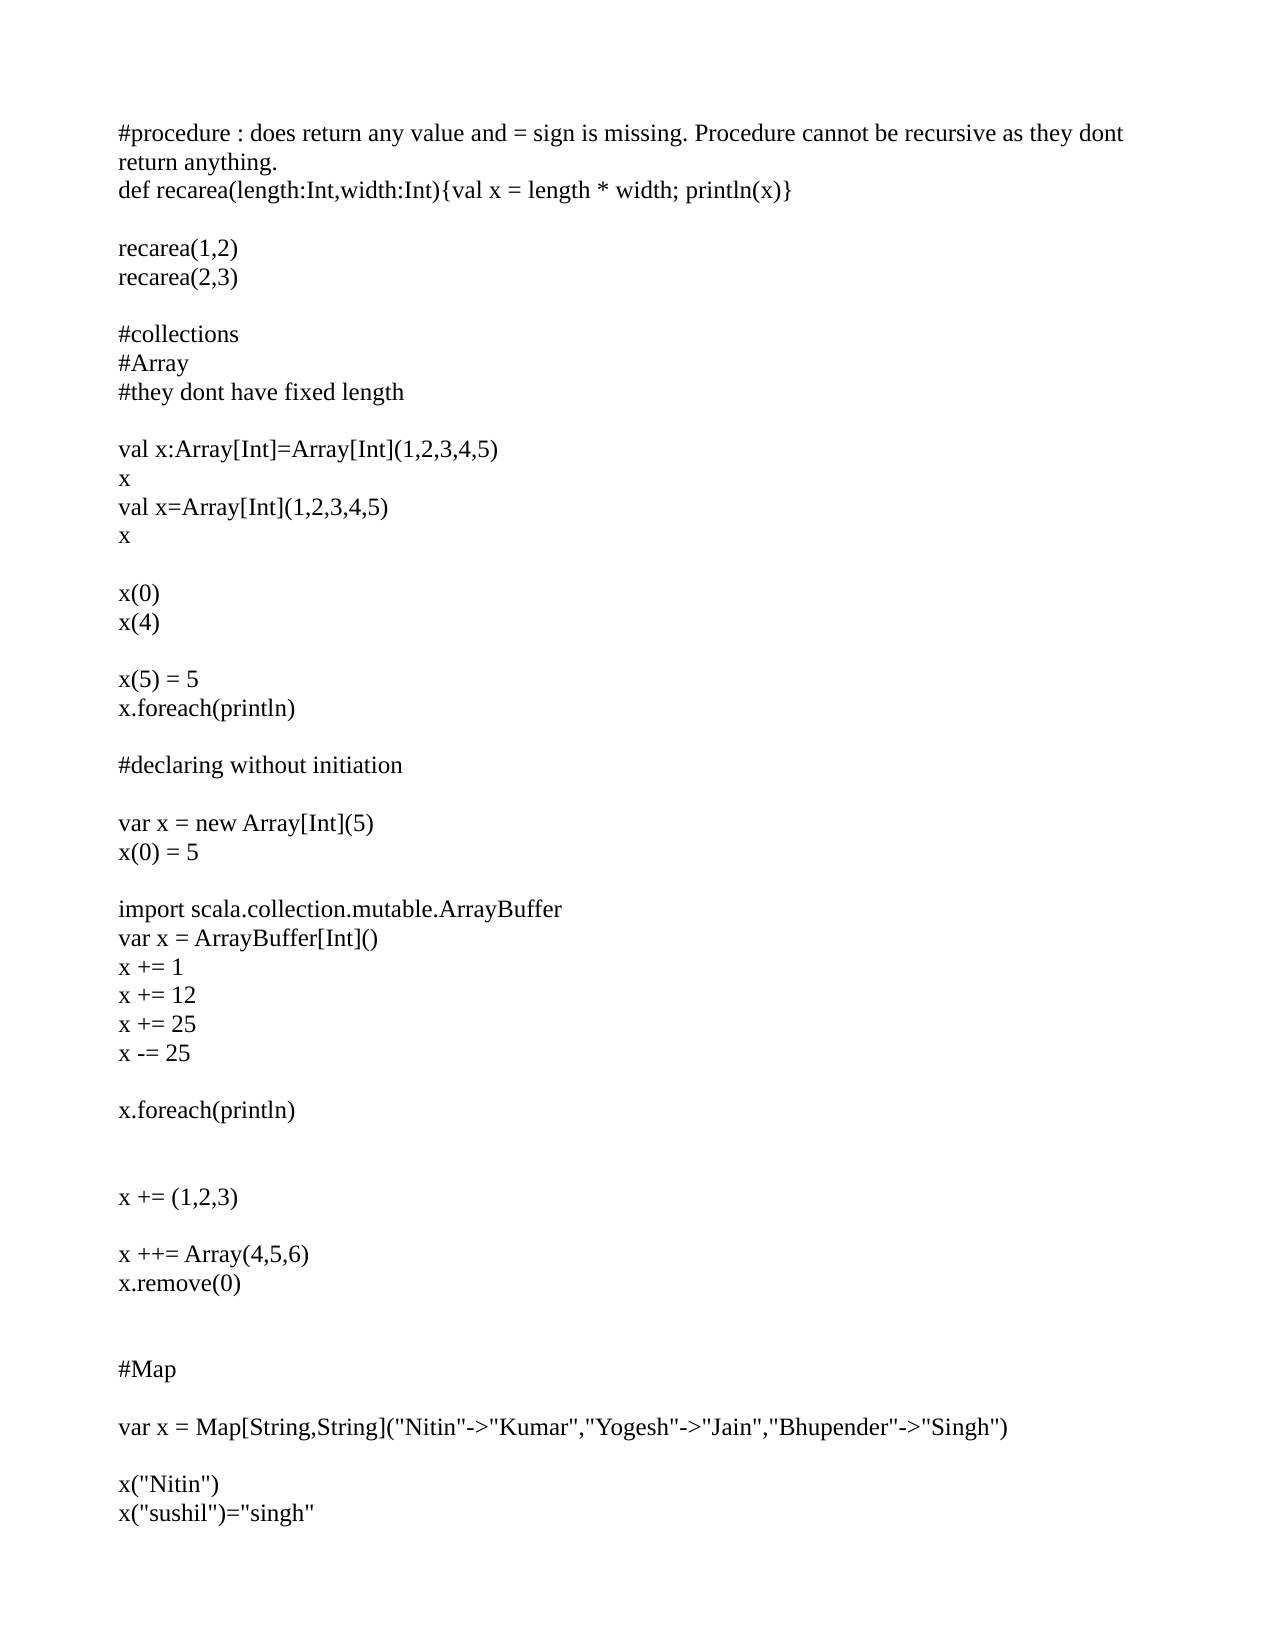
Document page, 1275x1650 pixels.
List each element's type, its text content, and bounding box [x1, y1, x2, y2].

text #Array [118, 348, 1157, 377]
text x [118, 521, 1157, 549]
text x("Nitin") [118, 1469, 1157, 1498]
text var x = new Array[Int](5) [118, 808, 1157, 837]
text x(0) [118, 578, 1157, 607]
text x -= 25 [118, 1038, 1157, 1067]
text recarea(1,2) [118, 233, 1157, 262]
text x(5) = 5 [118, 664, 1157, 693]
text x(0) = 5 [118, 837, 1157, 866]
text #procedure : does return any value and = sign is missing. Procedure cannot be recursive as they dont return anything. [118, 118, 1157, 176]
text x ++= Array(4,5,6) [118, 1239, 1157, 1268]
text import scala.collection.mutable.ArrayBuffer [118, 894, 1157, 923]
text x.foreach(println) [118, 693, 1157, 722]
text recarea(2,3) [118, 262, 1157, 291]
text x += 1 [118, 952, 1157, 981]
text #collections [118, 319, 1157, 348]
text #Map [118, 1354, 1157, 1383]
text x += 25 [118, 1009, 1157, 1038]
text x += (1,2,3) [118, 1182, 1157, 1211]
text #they dont have fixed length [118, 377, 1157, 406]
text x += 12 [118, 981, 1157, 1009]
text x("sushil")="singh" [118, 1498, 1157, 1527]
text x(4) [118, 607, 1157, 636]
text var x = ArrayBuffer[Int]() [118, 923, 1157, 952]
text x.foreach(println) [118, 1096, 1157, 1124]
text val x:Array[Int]=Array[Int](1,2,3,4,5) [118, 434, 1157, 463]
text val x=Array[Int](1,2,3,4,5) [118, 492, 1157, 521]
text #declaring without initiation [118, 751, 1157, 779]
text def recarea(length:Int,width:Int){val x = length * width; println(x)} [118, 176, 1157, 204]
text var x = Map[String,String]("Nitin"->"Kumar","Yogesh"->"Jain","Bhupender"->"Singh") [118, 1412, 1157, 1441]
text x [118, 463, 1157, 492]
text x.remove(0) [118, 1268, 1157, 1297]
